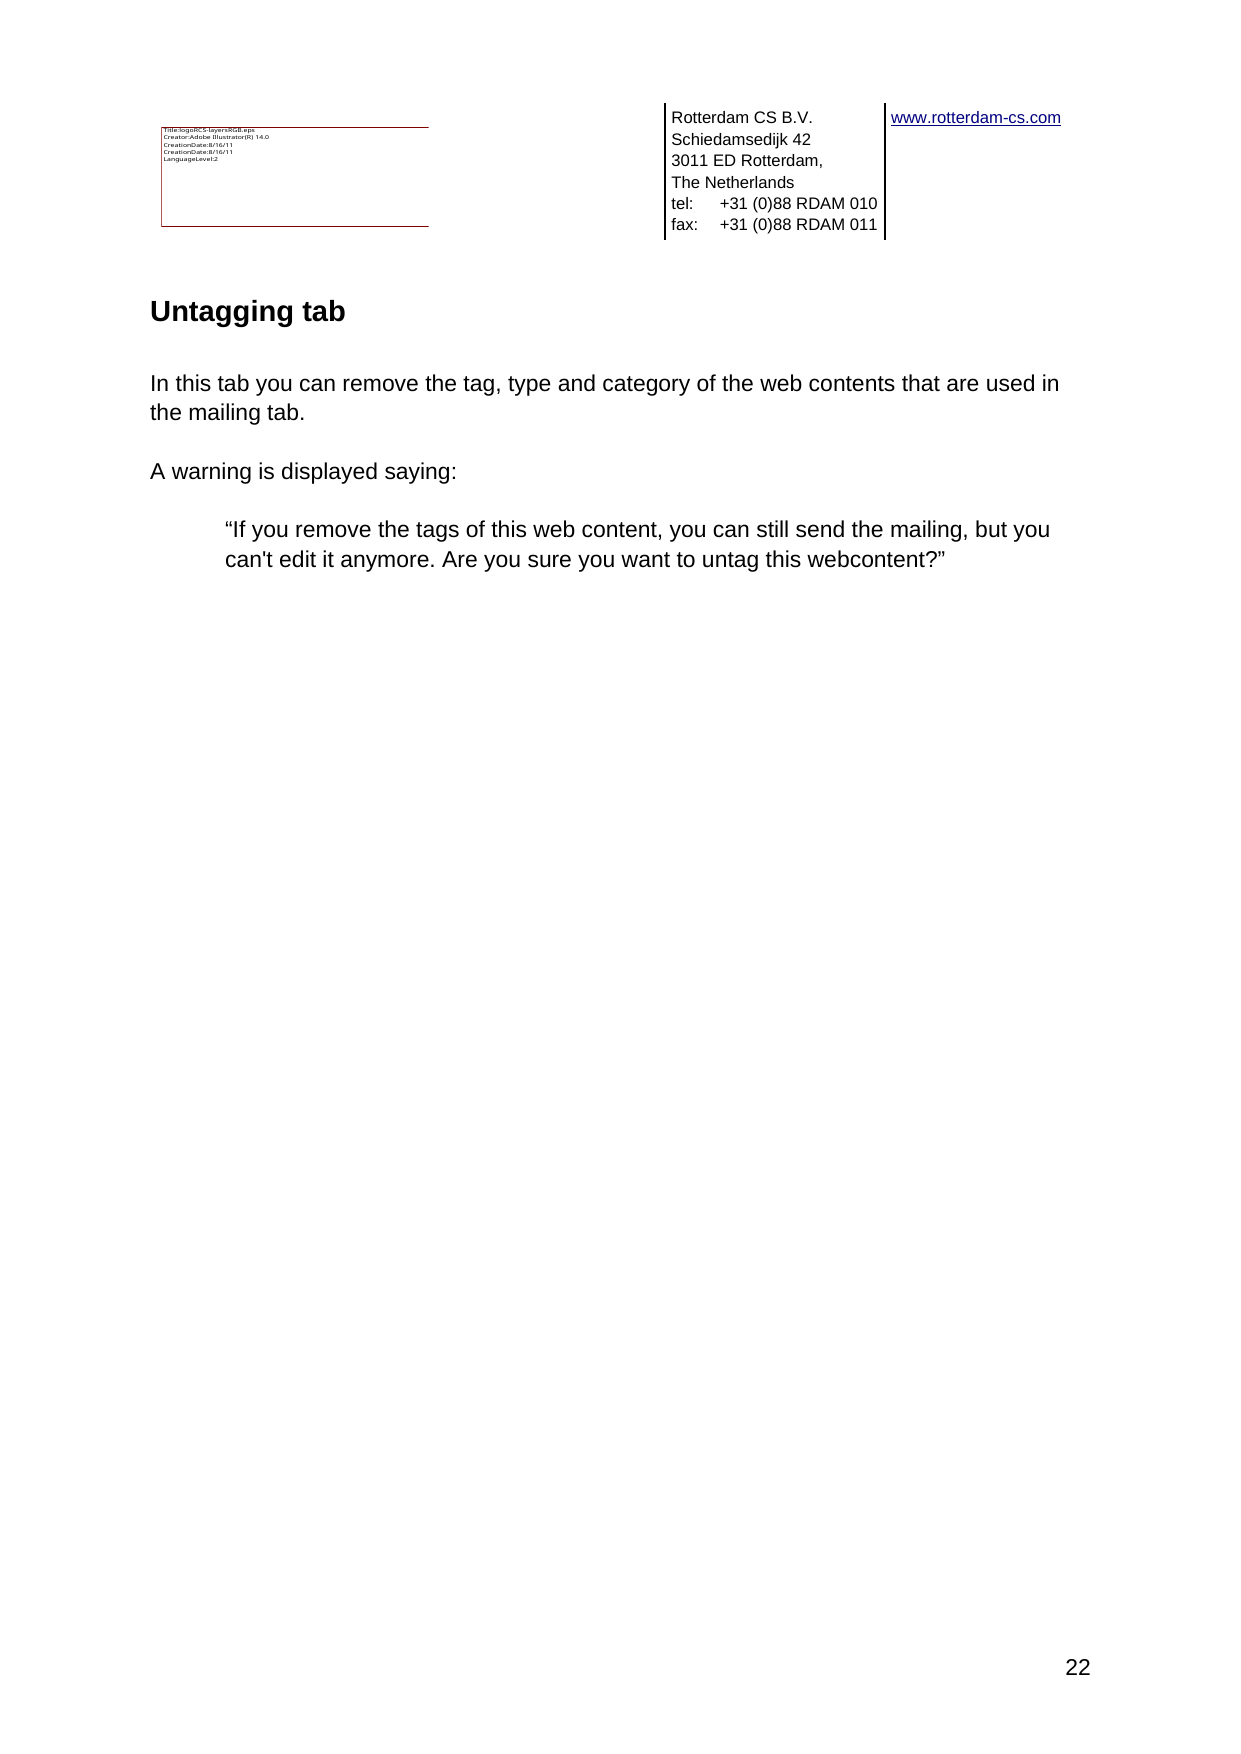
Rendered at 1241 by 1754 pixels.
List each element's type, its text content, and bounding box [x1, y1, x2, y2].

text “If you remove the tags of this web content, you can still send the mailing, but you can't edit it anymore. Are you sure you want to untag this webcontent?” [150, 517, 1091, 572]
text In this tab you can remove the tag, type and category of the web contents that are used in the mailing tab. [150, 370, 1091, 425]
subtitle Untagging tab [150, 295, 1091, 328]
text A warning is displayed saying: [150, 458, 1091, 484]
